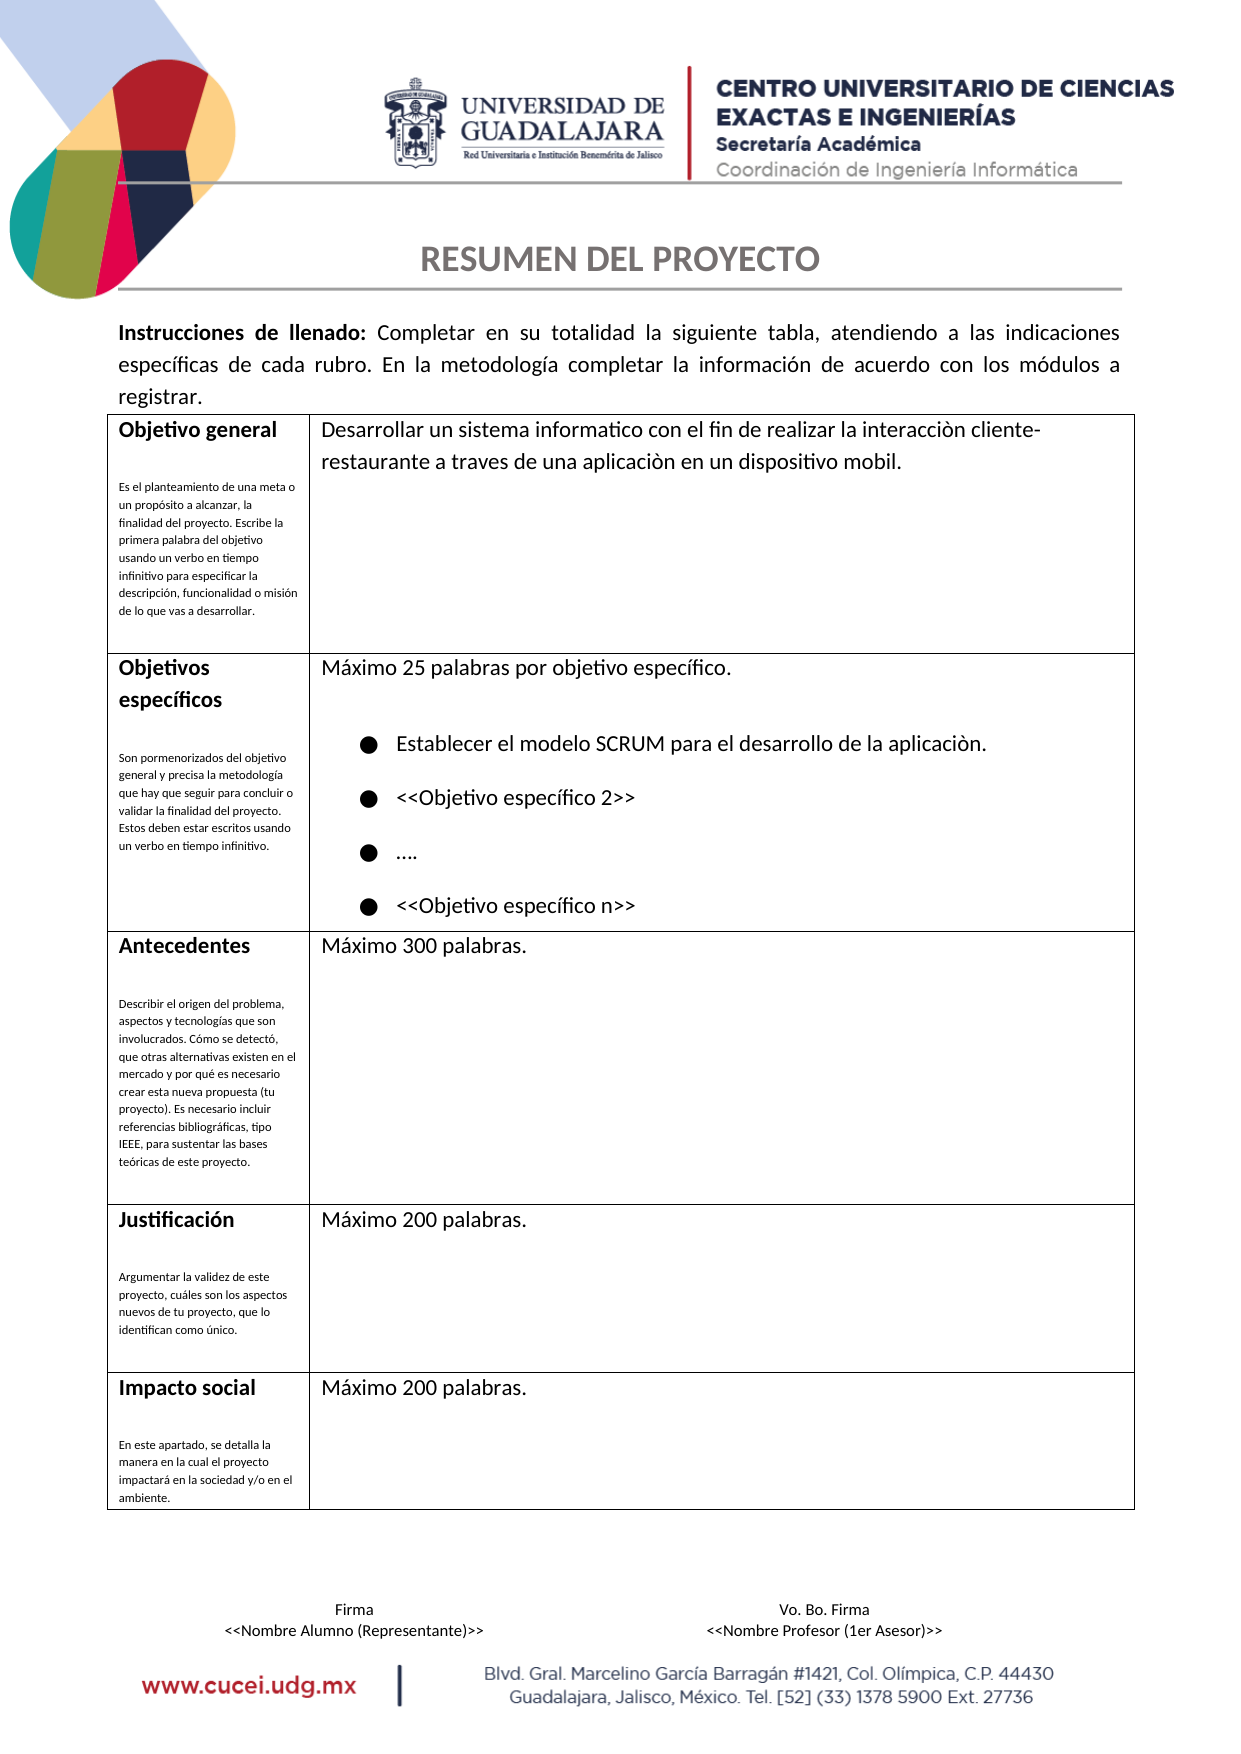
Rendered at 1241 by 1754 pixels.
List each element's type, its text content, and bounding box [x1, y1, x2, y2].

table_header Objetivo general Es el planteamiento de una meta o un propósito a alcanzar, la finalidad del proyecto. Escribe la primera palabra del objetivo usando un verbo en tiempo infinitivo para especificar la descripción, funcionalidad o misión de lo que vas a desarrollar. [108, 415, 309, 652]
picture [0, 0, 1241, 1751]
table_header Desarrollar un sistema informatico con el fin de realizar la interacciòn cliente-restaurante a traves de una aplicaciòn en un dispositivo mobil. [310, 415, 1134, 652]
text RESUMEN DEL PROYECTO [118, 235, 1122, 281]
table_cell Antecedentes Describir el origen del problema, aspectos y tecnologías que son involucrados. Cómo se detectó, que otras alternativas existen en el mercado y por qué es necesario crear esta nueva propuesta (tu proyecto). Es necesario incluir referencias bibliográficas, tipo IEEE, para sustentar las bases teóricas de este proyecto. [108, 932, 309, 1204]
table_cell Justificación Argumentar la validez de este proyecto, cuáles son los aspectos nuevos de tu proyecto, que lo identifican como único. [108, 1205, 309, 1372]
table_cell Impacto social En este apartado, se detalla la manera en la cual el proyecto impactará en la sociedad y/o en el ambiente. [108, 1373, 309, 1509]
table_cell Máximo 300 palabras. [310, 932, 1134, 1204]
table_cell Máximo 200 palabras. [310, 1205, 1134, 1372]
table_cell Máximo 200 palabras. [310, 1373, 1134, 1509]
table_cell Máximo 25 palabras por objetivo específico. Establecer el modelo SCRUM para el desarrollo de la aplicaciòn. <<Objetivo específico 2>> …. <<Objetivo específico n>> [310, 654, 1134, 931]
table_cell Objetivos específicos Son pormenorizados del objetivo general y precisa la metodología que hay que seguir para concluir o validar la finalidad del proyecto. Estos deben estar escritos usando un verbo en tiempo infinitivo. [108, 654, 309, 931]
text Instrucciones de llenado: Completar en su totalidad la siguiente tabla, atendiendo a las indicaciones específicas de cada rubro. En la metodología completar la información de acuerdo con los módulos a registrar. [118, 318, 1122, 410]
